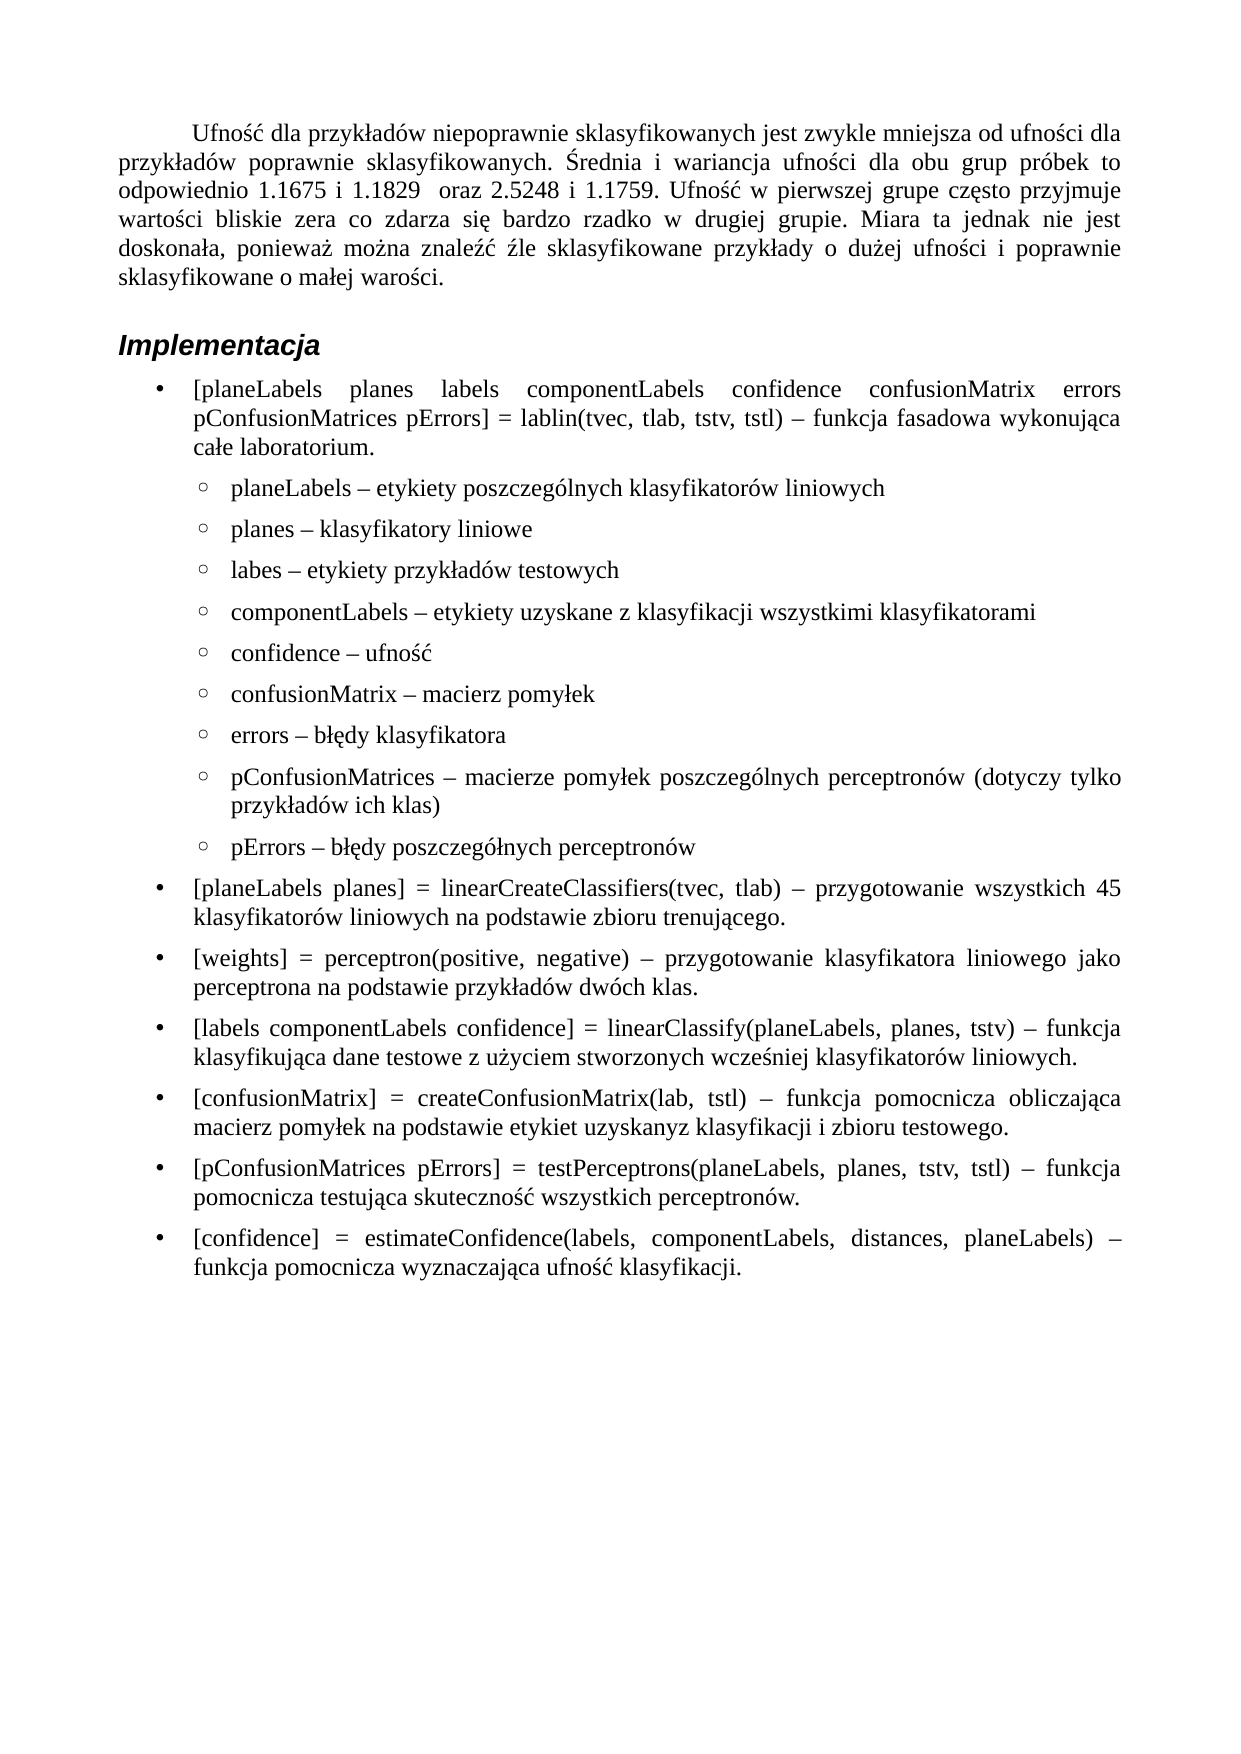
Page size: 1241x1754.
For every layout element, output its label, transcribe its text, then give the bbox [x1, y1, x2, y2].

text Ufność dla przykładów niepoprawnie sklasyfikowanych jest zwykle mniejsza od ufności dla przykładów poprawnie sklasyfikowanych. Średnia i wariancja ufności dla obu grup próbek to odpowiednio 1.1675 i 1.1829 oraz 2.5248 i 1.1759. Ufność w pierwszej grupe często przyjmuje wartości bliskie zera co zdarza się bardzo rzadko w drugiej grupie. Miara ta jednak nie jest doskonała, ponieważ można znaleźć źle sklasyfikowane przykłady o dużej ufności i poprawnie sklasyfikowane o małej warości. [118, 118, 1122, 291]
list planeLabels – etykiety poszczególnych klasyfikatorów liniowych [193, 473, 1122, 502]
list pConfusionMatrices – macierze pomyłek poszczególnych perceptronów (dotyczy tylko przykładów ich klas) [193, 762, 1122, 819]
list [labels componentLabels confidence] = linearClassify(planeLabels, planes, tstv) – funkcja klasyfikująca dane testowe z użyciem stworzonych wcześniej klasyfikatorów liniowych. [156, 1013, 1122, 1070]
list [planeLabels planes] = linearCreateClassifiers(tvec, tlab) – przygotowanie wszystkich 45 klasyfikatorów liniowych na podstawie zbioru trenującego. [156, 873, 1122, 930]
list labes – etykiety przykładów testowych [193, 555, 1122, 584]
list componentLabels – etykiety uzyskane z klasyfikacji wszystkimi klasyfikatorami [193, 597, 1122, 625]
list [pConfusionMatrices pErrors] = testPerceptrons(planeLabels, planes, tstv, tstl) – funkcja pomocnicza testująca skuteczność wszystkich perceptronów. [156, 1153, 1122, 1210]
list planes – klasyfikatory liniowe [193, 514, 1122, 543]
list [confusionMatrix] = createConfusionMatrix(lab, tstl) – funkcja pomocnicza obliczająca macierz pomyłek na podstawie etykiet uzyskanyz klasyfikacji i zbioru testowego. [156, 1083, 1122, 1140]
list errors – błędy klasyfikatora [193, 720, 1122, 749]
list [weights] = perceptron(positive, negative) – przygotowanie klasyfikatora liniowego jako perceptrona na podstawie przykładów dwóch klas. [156, 943, 1122, 1000]
list confidence – ufność [193, 638, 1122, 667]
list pErrors – błędy poszczegółnych perceptronów [193, 832, 1122, 860]
list [planeLabels planes labels componentLabels confidence confusionMatrix errors pConfusionMatrices pErrors] = lablin(tvec, tlab, tstv, tstl) – funkcja fasadowa wykonująca całe laboratorium. [156, 374, 1122, 460]
subtitle Implementacja [118, 328, 1122, 362]
list [confidence] = estimateConfidence(labels, componentLabels, distances, planeLabels) – funkcja pomocnicza wyznaczająca ufność klasyfikacji. [156, 1223, 1122, 1280]
list confusionMatrix – macierz pomyłek [193, 679, 1122, 708]
